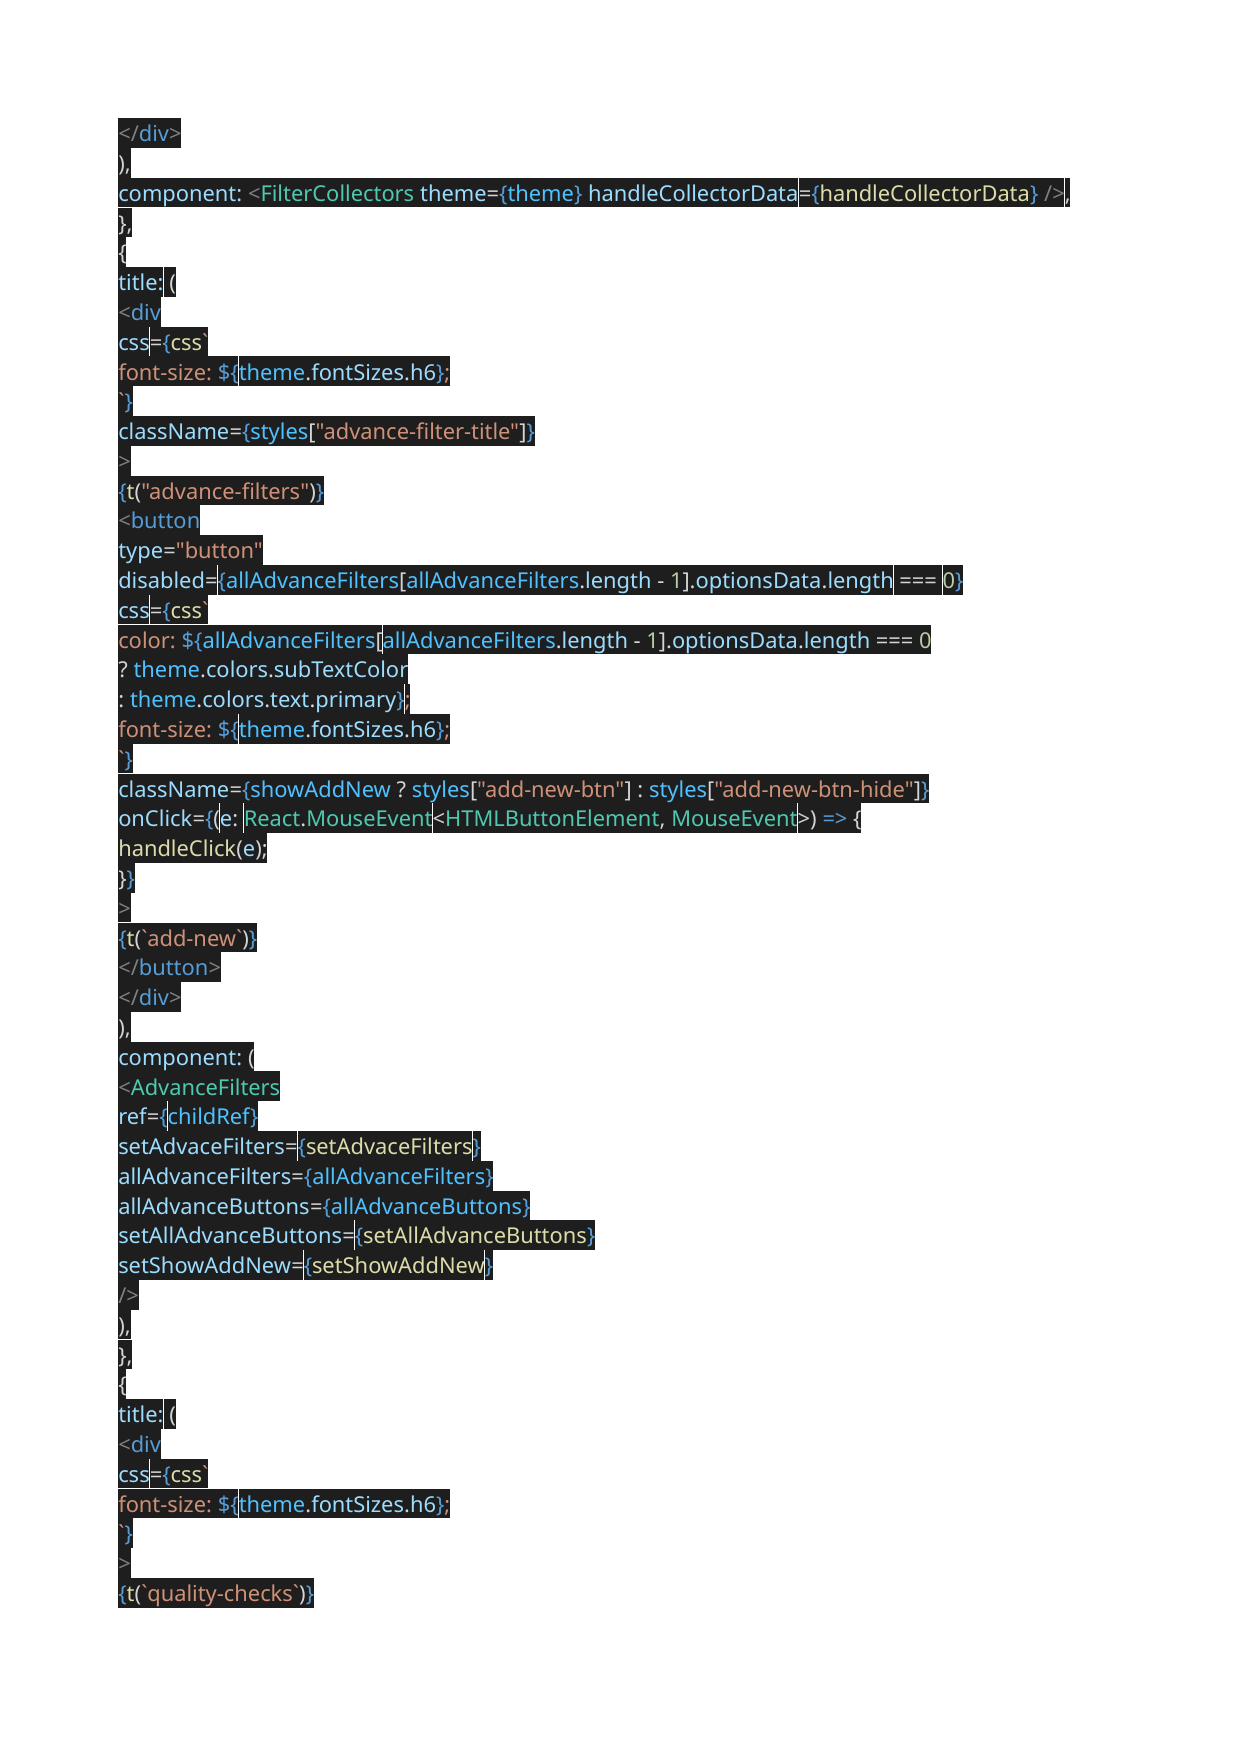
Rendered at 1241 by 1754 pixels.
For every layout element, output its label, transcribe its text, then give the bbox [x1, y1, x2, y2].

text : theme.colors.text.primary}; [118, 684, 1122, 714]
text component: ( [118, 1042, 1122, 1071]
text ref={childRef} [118, 1101, 1122, 1131]
text ), [118, 1012, 1122, 1042]
text /> [118, 1280, 1122, 1310]
text </div> [118, 118, 1122, 148]
text ), [118, 1310, 1122, 1339]
text handleClick(e); [118, 833, 1122, 863]
text css={css` [118, 595, 1122, 624]
text }} [118, 863, 1122, 893]
text disabled={allAdvanceFilters[allAdvanceFilters.length - 1].optionsData.length === 0} [118, 565, 1122, 595]
text setAllAdvanceButtons={setAllAdvanceButtons} [118, 1220, 1122, 1250]
text { [118, 1369, 1122, 1399]
text > [118, 1548, 1122, 1578]
text <button [118, 505, 1122, 535]
text }, [118, 1339, 1122, 1369]
text `} [118, 1518, 1122, 1548]
text className={styles["advance-filter-title"]} [118, 416, 1122, 446]
text setAdvaceFilters={setAdvaceFilters} [118, 1131, 1122, 1161]
text <div [118, 297, 1122, 327]
text > [118, 893, 1122, 922]
text css={css` [118, 327, 1122, 356]
text title: ( [118, 1399, 1122, 1429]
text title: ( [118, 267, 1122, 297]
text {t(`quality-checks`)} [118, 1578, 1122, 1608]
text {t(`add-new`)} [118, 922, 1122, 952]
text onClick={(e: React.MouseEvent<HTMLButtonElement, MouseEvent>) => { [118, 803, 1122, 833]
text font-size: ${theme.fontSizes.h6}; [118, 1488, 1122, 1518]
text allAdvanceFilters={allAdvanceFilters} [118, 1161, 1122, 1191]
text > [118, 446, 1122, 476]
text { [118, 237, 1122, 267]
text <div [118, 1429, 1122, 1459]
text ? theme.colors.subTextColor [118, 654, 1122, 684]
text color: ${allAdvanceFilters[allAdvanceFilters.length - 1].optionsData.length === 0 [118, 624, 1122, 654]
text component: <FilterCollectors theme={theme} handleCollectorData={handleCollectorData} />, [118, 178, 1122, 207]
text css={css` [118, 1459, 1122, 1488]
text font-size: ${theme.fontSizes.h6}; [118, 714, 1122, 744]
text ), [118, 148, 1122, 178]
text type="button" [118, 535, 1122, 565]
text <AdvanceFilters [118, 1071, 1122, 1101]
text </div> [118, 982, 1122, 1012]
text allAdvanceButtons={allAdvanceButtons} [118, 1191, 1122, 1220]
text className={showAddNew ? styles["add-new-btn"] : styles["add-new-btn-hide"]} [118, 773, 1122, 803]
text `} [118, 744, 1122, 773]
text }, [118, 207, 1122, 237]
text `} [118, 386, 1122, 416]
text </button> [118, 952, 1122, 982]
text {t("advance-filters")} [118, 476, 1122, 505]
text font-size: ${theme.fontSizes.h6}; [118, 356, 1122, 386]
text setShowAddNew={setShowAddNew} [118, 1250, 1122, 1280]
